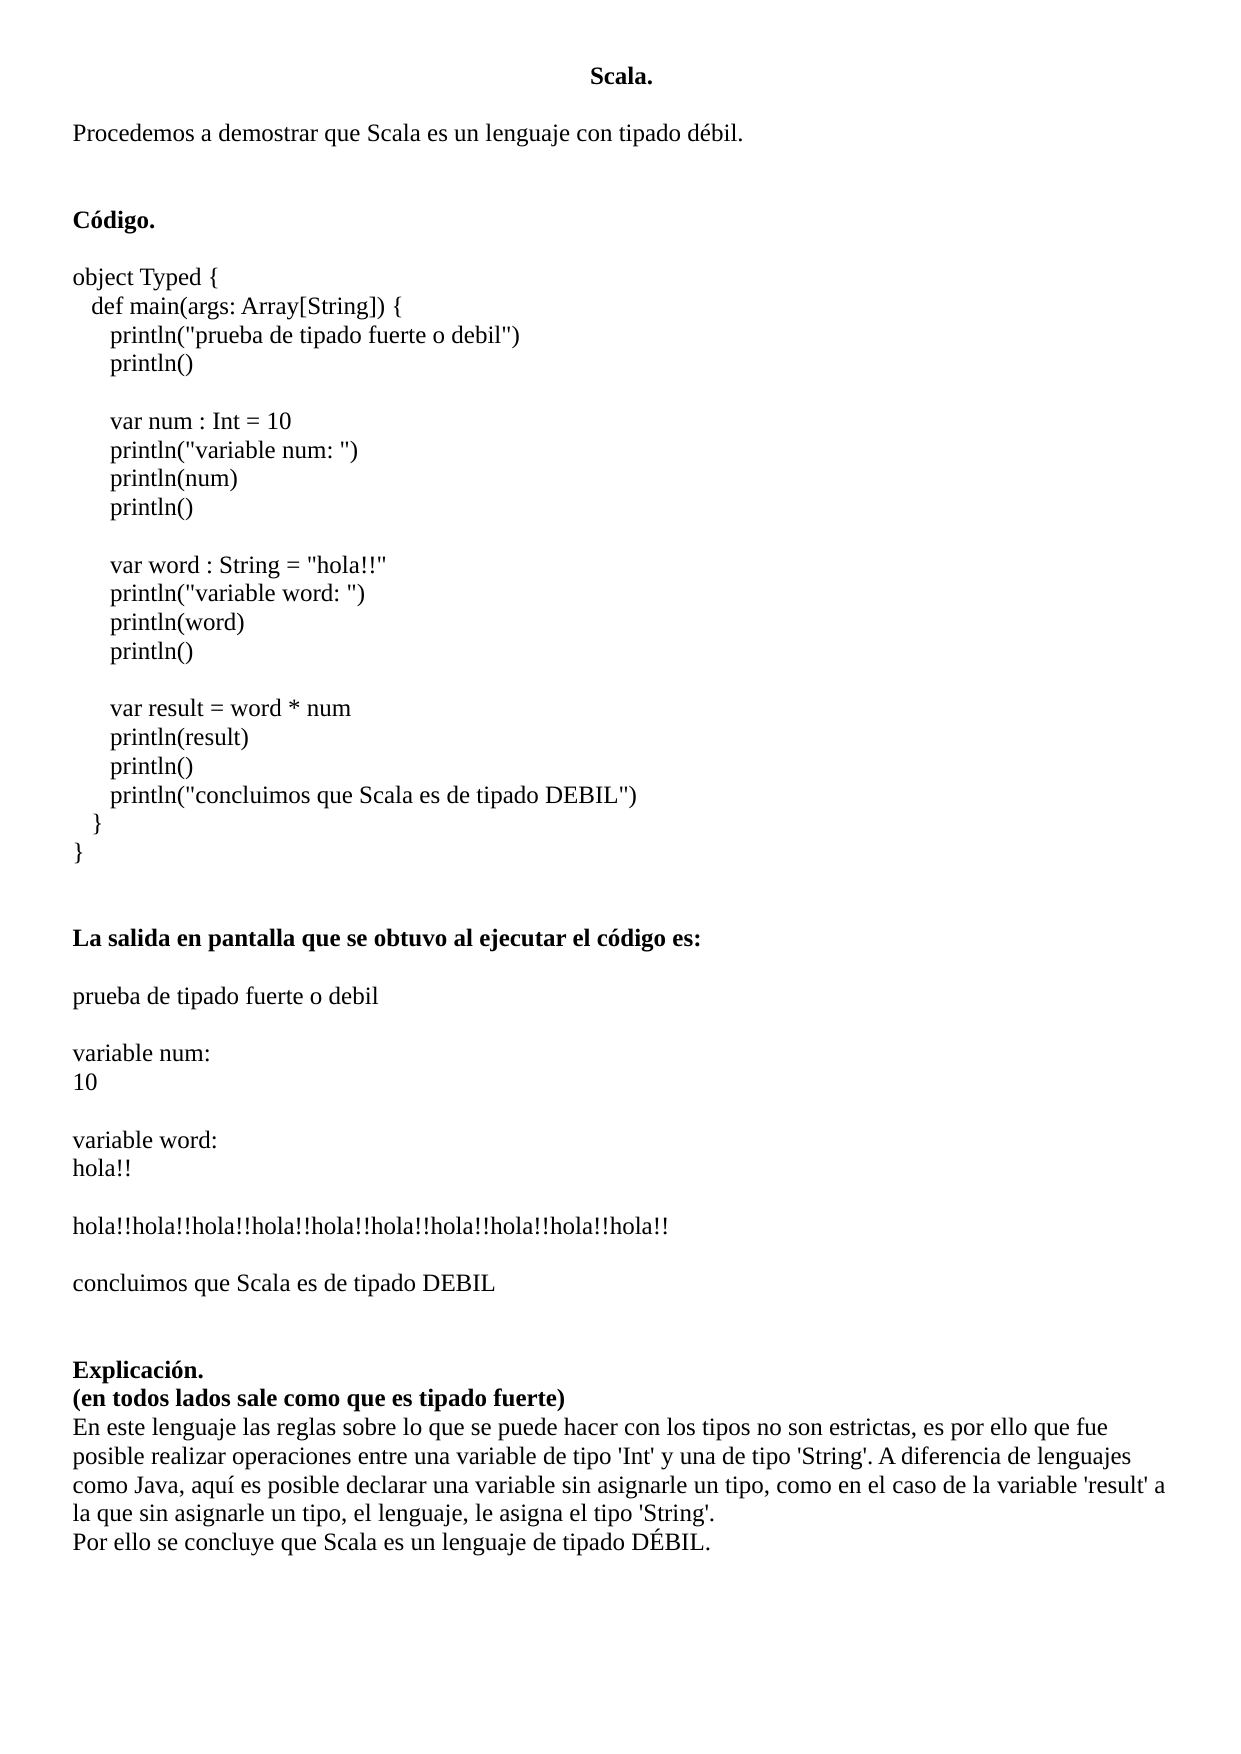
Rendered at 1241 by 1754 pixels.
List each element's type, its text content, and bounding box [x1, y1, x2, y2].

text concluimos que Scala es de tipado DEBIL [72, 1268, 1170, 1297]
text La salida en pantalla que se obtuvo al ejecutar el código es: [72, 923, 1170, 952]
text var result = word * num [72, 693, 1170, 722]
text Por ello se concluye que Scala es un lenguaje de tipado DÉBIL. [72, 1527, 1170, 1556]
text Código. [72, 205, 1170, 233]
text (en todos lados sale como que es tipado fuerte) [72, 1383, 1170, 1412]
text prueba de tipado fuerte o debil [72, 981, 1170, 1010]
text Explicación. [72, 1355, 1170, 1383]
text Scala. [72, 61, 1170, 90]
text println("concluimos que Scala es de tipado DEBIL") [72, 780, 1170, 808]
text object Typed { [72, 262, 1170, 291]
text 10 [72, 1067, 1170, 1096]
text println(word) [72, 607, 1170, 636]
text } [72, 808, 1170, 837]
text println(result) [72, 722, 1170, 751]
text hola!!hola!!hola!!hola!!hola!!hola!!hola!!hola!!hola!!hola!! [72, 1211, 1170, 1240]
text var word : String = "hola!!" [72, 550, 1170, 578]
text hola!! [72, 1153, 1170, 1182]
text En este lenguaje las reglas sobre lo que se puede hacer con los tipos no son estrictas, es por ello que fue posible realizar operaciones entre una variable de tipo 'Int' y una de tipo 'String'. A diferencia de lenguajes como Java, aquí es posible declarar una variable sin asignarle un tipo, como en el caso de la variable 'result' a la que sin asignarle un tipo, el lenguaje, le asigna el tipo 'String'. [72, 1412, 1170, 1527]
text variable num: [72, 1038, 1170, 1067]
text println() [72, 492, 1170, 521]
text println("prueba de tipado fuerte o debil") [72, 320, 1170, 348]
text def main(args: Array[String]) { [72, 291, 1170, 320]
text Procedemos a demostrar que Scala es un lenguaje con tipado débil. [72, 118, 1170, 147]
text println() [72, 636, 1170, 665]
text println() [72, 751, 1170, 780]
text var num : Int = 10 [72, 406, 1170, 435]
text println("variable num: ") [72, 435, 1170, 463]
text println() [72, 348, 1170, 377]
text println("variable word: ") [72, 578, 1170, 607]
text } [72, 837, 1170, 866]
text println(num) [72, 463, 1170, 492]
text variable word: [72, 1125, 1170, 1153]
